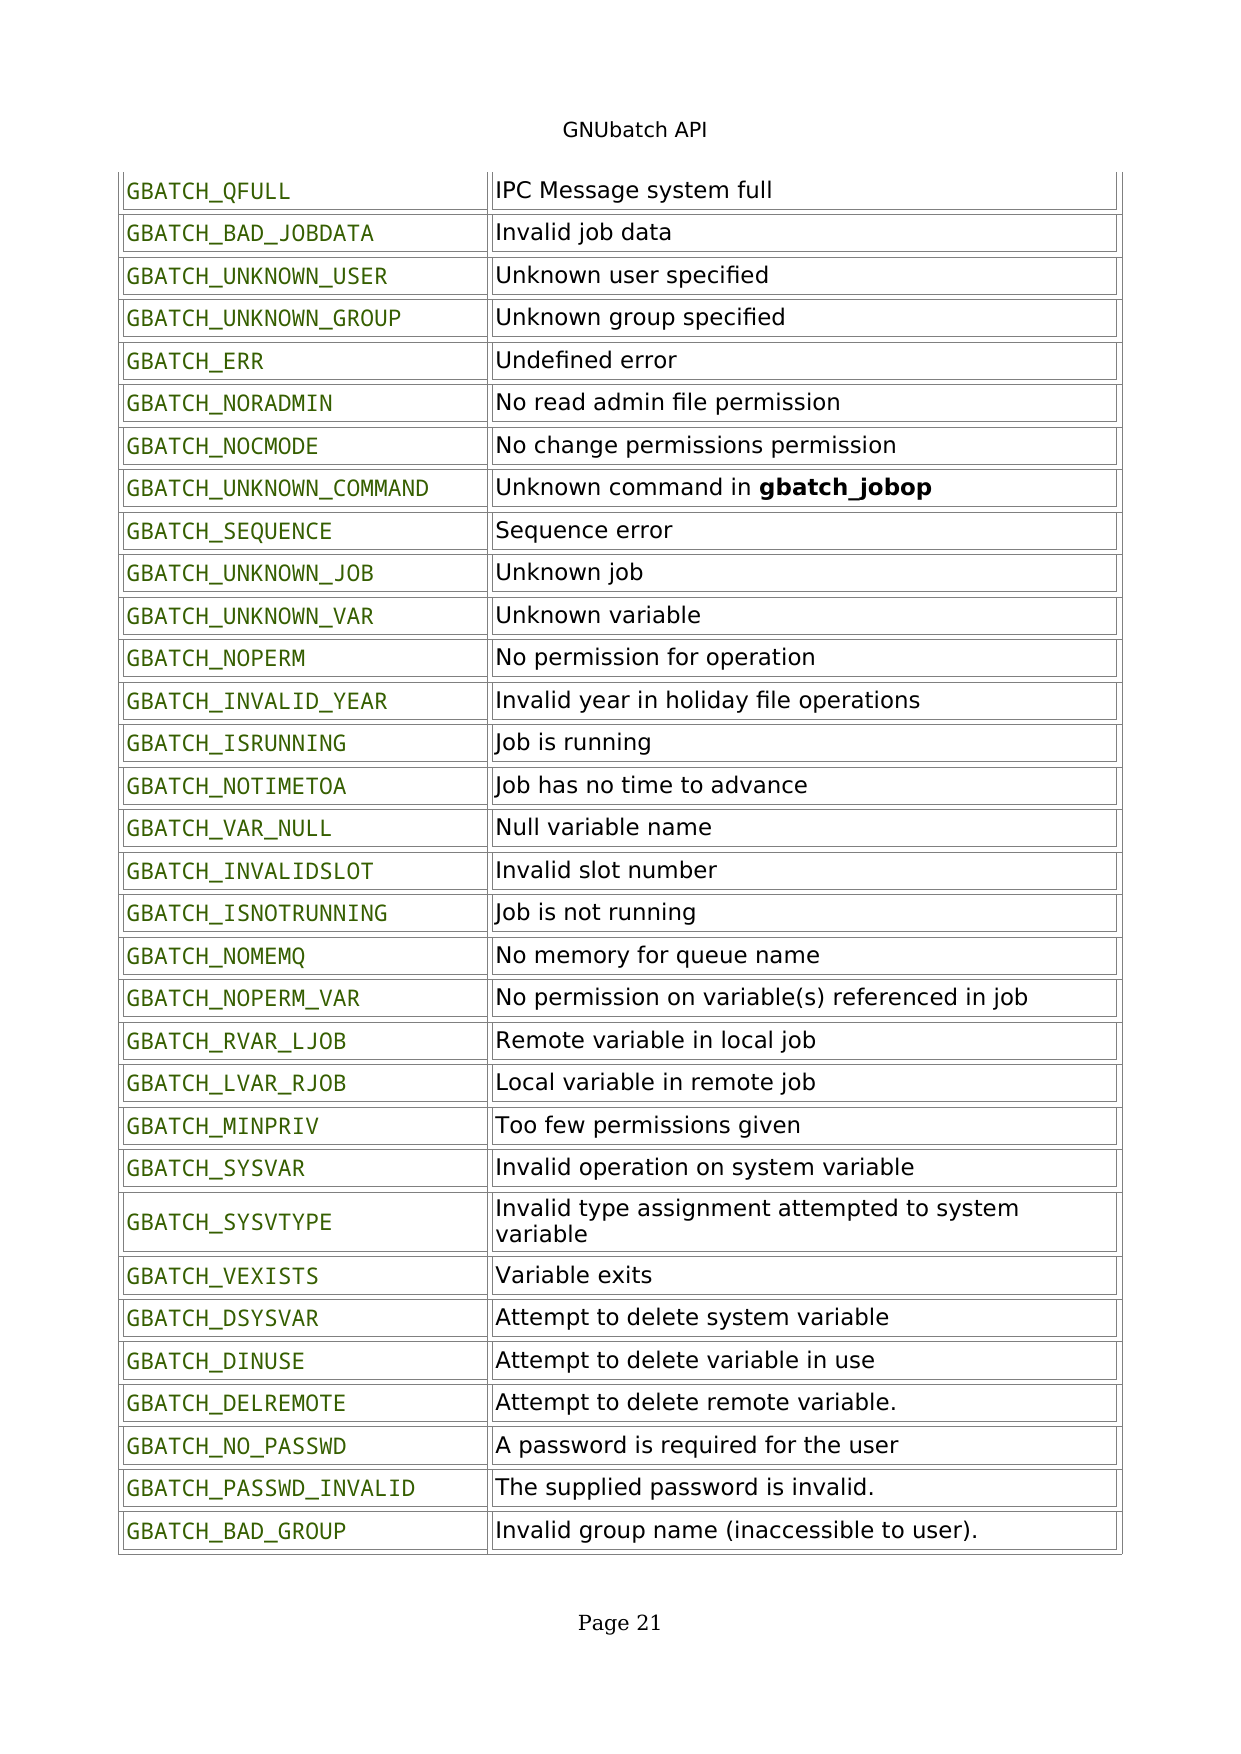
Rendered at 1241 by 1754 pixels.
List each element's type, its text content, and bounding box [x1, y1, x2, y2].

table_cell Invalid slot number [488, 853, 1122, 894]
table_cell Invalid type assignment attempted to system variable [488, 1193, 1122, 1256]
table_cell GBATCH_DINUSE [119, 1342, 487, 1384]
table_cell GBATCH_NORADMIN [119, 385, 487, 427]
table_cell GBATCH_UNKNOWN_VAR [119, 598, 487, 639]
table_cell Job has no time to advance [488, 768, 1122, 809]
table_cell Local variable in remote job [488, 1065, 1122, 1107]
table_cell GBATCH_NOTIMETOA [119, 768, 487, 809]
table_cell Invalid operation on system variable [488, 1150, 1122, 1192]
table_cell GBATCH_SYSVTYPE [119, 1193, 487, 1256]
table_cell Unknown job [488, 555, 1122, 597]
table_cell GBATCH_VAR_NULL [119, 810, 487, 852]
table_cell GBATCH_ISNOTRUNNING [119, 895, 487, 937]
table_cell GBATCH_NOCMODE [119, 428, 487, 469]
table_cell GBATCH_RVAR_LJOB [119, 1023, 487, 1064]
table_cell A password is required for the user [488, 1427, 1122, 1469]
table_cell Invalid group name (inaccessible to user). [488, 1512, 1122, 1554]
table_cell Invalid job data [488, 215, 1122, 257]
table_cell Sequence error [488, 513, 1122, 554]
table_cell Job is not running [488, 895, 1122, 937]
table_cell Variable exits [488, 1257, 1122, 1299]
table_cell Attempt to delete variable in use [488, 1342, 1122, 1384]
table_cell GBATCH_UNKNOWN_JOB [119, 555, 487, 597]
table_cell No permission for operation [488, 640, 1122, 682]
table_cell GBATCH_UNKNOWN_USER [119, 258, 487, 299]
table_cell No permission on variable(s) referenced in job [488, 980, 1122, 1022]
table_cell Too few permissions given [488, 1108, 1122, 1149]
table_cell GBATCH_ERR [119, 343, 487, 384]
table_cell GBATCH_SEQUENCE [119, 513, 487, 554]
table_cell Unknown command in gbatch_jobop [488, 470, 1122, 512]
table_cell GBATCH_UNKNOWN_GROUP [119, 300, 487, 342]
table_cell GBATCH_NOPERM_VAR [119, 980, 487, 1022]
table_cell Unknown variable [488, 598, 1122, 639]
table_cell GBATCH_UNKNOWN_COMMAND [119, 470, 487, 512]
table_cell GBATCH_BAD_GROUP [119, 1512, 487, 1554]
table_cell Null variable name [488, 810, 1122, 852]
table_cell Undefined error [488, 343, 1122, 384]
table_cell GBATCH_DSYSVAR [119, 1300, 487, 1341]
table_cell No change permissions permission [488, 428, 1122, 469]
table_cell Unknown group specified [488, 300, 1122, 342]
table_cell GBATCH_NOPERM [119, 640, 487, 682]
table_cell GBATCH_LVAR_RJOB [119, 1065, 487, 1107]
table_cell GBATCH_SYSVAR [119, 1150, 487, 1192]
table_cell GBATCH_INVALIDSLOT [119, 853, 487, 894]
table_cell GBATCH_ISRUNNING [119, 725, 487, 767]
table_cell Job is running [488, 725, 1122, 767]
table_cell GBATCH_PASSWD_INVALID [119, 1470, 487, 1511]
table_cell GBATCH_VEXISTS [119, 1257, 487, 1299]
table_cell GBATCH_QFULL [119, 172, 487, 214]
table_cell GBATCH_BAD_JOBDATA [119, 215, 487, 257]
table_cell The supplied password is invalid. [488, 1470, 1122, 1511]
table_cell IPC Message system full [488, 172, 1122, 214]
table_cell GBATCH_NOMEMQ [119, 938, 487, 979]
table_cell Invalid year in holiday file operations [488, 683, 1122, 724]
table_cell GBATCH_NO_PASSWD [119, 1427, 487, 1469]
table_cell Attempt to delete remote variable. [488, 1385, 1122, 1426]
table_cell Remote variable in local job [488, 1023, 1122, 1064]
table_cell Unknown user specified [488, 258, 1122, 299]
table_cell Attempt to delete system variable [488, 1300, 1122, 1341]
table_cell GBATCH_INVALID_YEAR [119, 683, 487, 724]
table_cell No read admin file permission [488, 385, 1122, 427]
table_cell GBATCH_DELREMOTE [119, 1385, 487, 1426]
table_cell No memory for queue name [488, 938, 1122, 979]
table_cell GBATCH_MINPRIV [119, 1108, 487, 1149]
